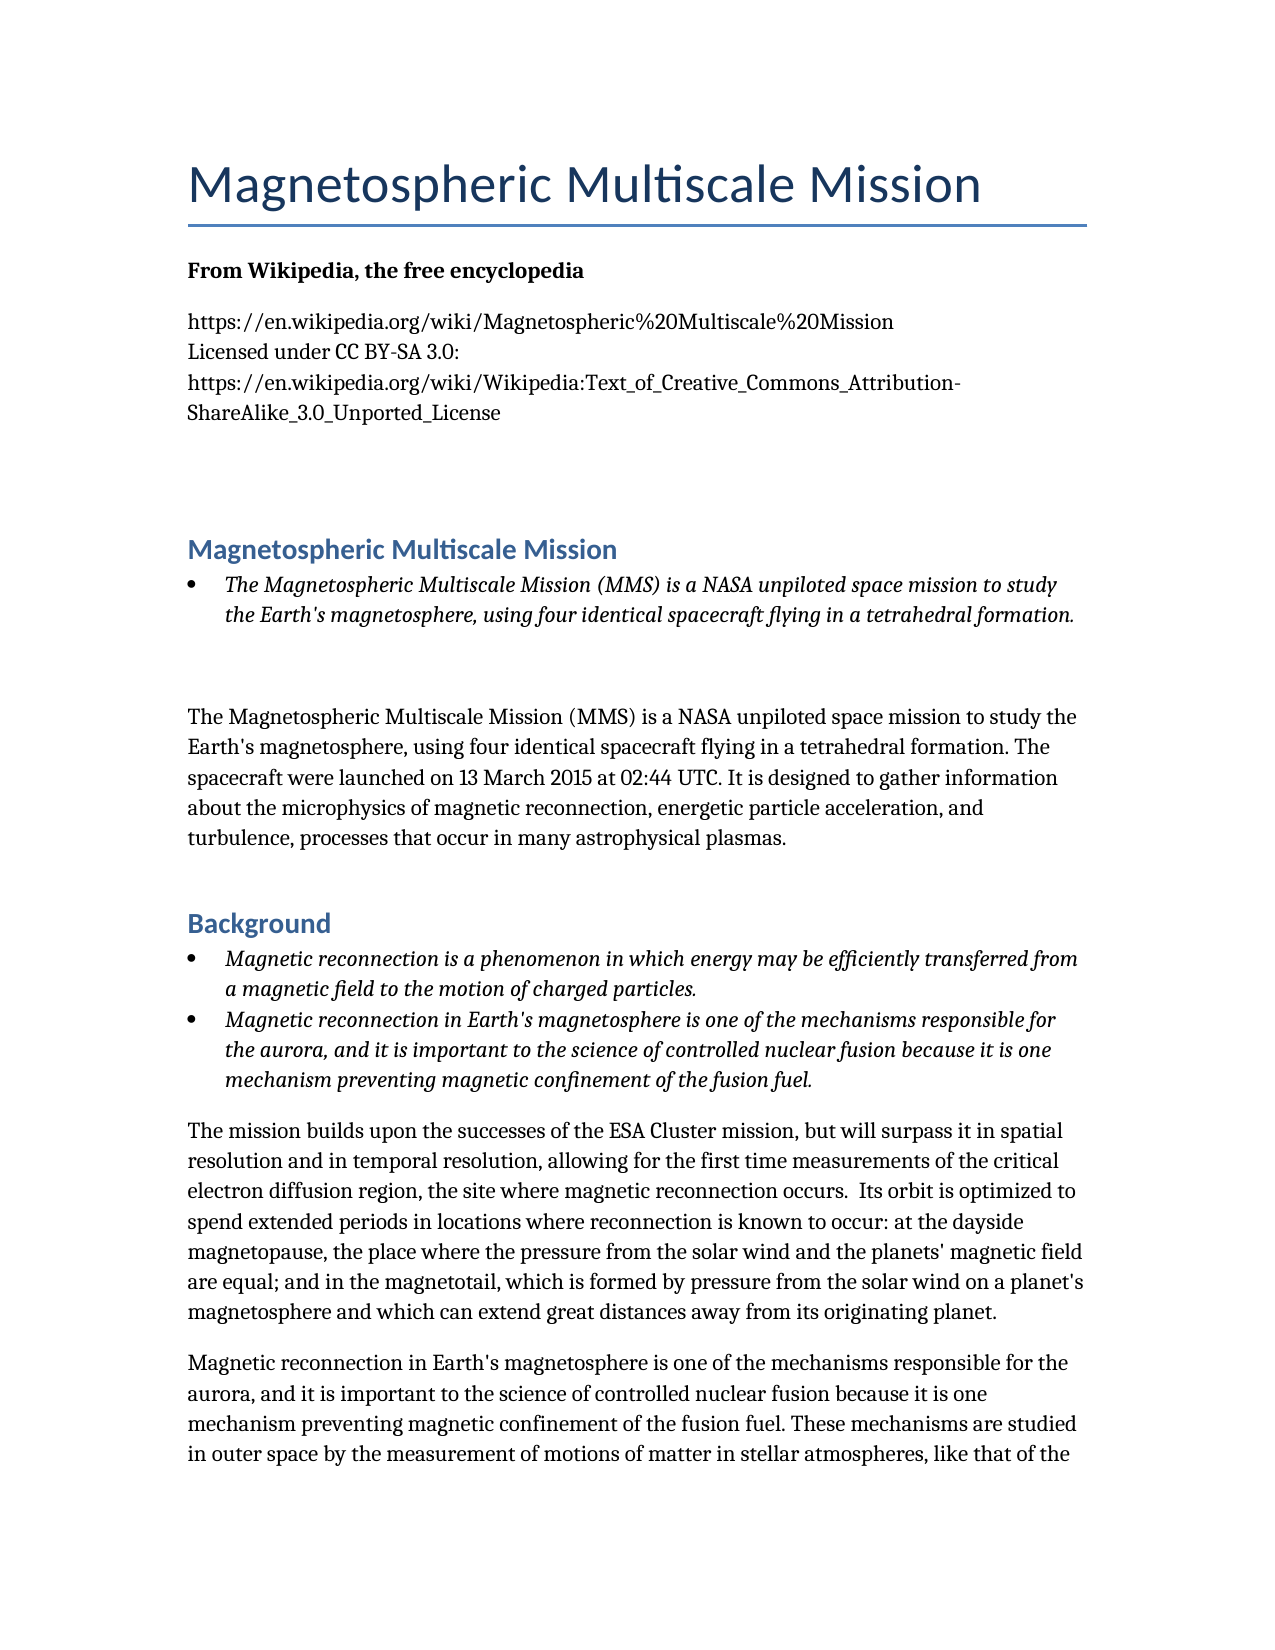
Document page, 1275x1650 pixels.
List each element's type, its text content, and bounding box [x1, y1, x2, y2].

text The mission builds upon the successes of the ESA Cluster mission, but will surpass it in spatial resolution and in temporal resolution, allowing for the first time measurements of the critical electron diffusion region, the site where magnetic reconnection occurs. Its orbit is optimized to spend extended periods in locations where reconnection is known to occur: at the dayside magnetopause, the place where the pressure from the solar wind and the planets' magnetic field are equal; and in the magnetotail, which is formed by pressure from the solar wind on a planet's magnetosphere and which can extend great distances away from its originating planet. [187, 1118, 1087, 1325]
list The Magnetospheric Multiscale Mission (MMS) is a NASA unpiloted space mission to study the Earth's magnetosphere, using four identical spacecraft flying in a tetrahedral formation. [187, 572, 1087, 628]
list Magnetic reconnection in Earth's magnetosphere is one of the mechanisms responsible for the aurora, and it is important to the science of controlled nuclear fusion because it is one mechanism preventing magnetic confinement of the fusion fuel. [187, 1006, 1087, 1093]
title Magnetospheric Multiscale Mission [187, 150, 1087, 227]
subtitle Background [187, 905, 1087, 941]
subtitle Magnetospheric Multiscale Mission [187, 531, 1087, 566]
text https://en.wikipedia.org/wiki/Magnetospheric%20Multiscale%20Mission Licensed under CC BY-SA 3.0: https://en.wikipedia.org/wiki/Wikipedia:Text_of_Creative_Commons_Attribution-ShareAlike_3.0_Unported_License [187, 309, 1087, 426]
text Magnetic reconnection in Earth's magnetosphere is one of the mechanisms responsible for the aurora, and it is important to the science of controlled nuclear fusion because it is one mechanism preventing magnetic confinement of the fusion fuel. These mechanisms are studied in outer space by the measurement of motions of matter in stellar atmospheres, like that of the [187, 1350, 1087, 1467]
list Magnetic reconnection is a phenomenon in which energy may be efficiently transferred from a magnetic field to the motion of charged particles. [187, 946, 1087, 1002]
text From Wikipedia, the free encyclopedia [187, 258, 1087, 284]
text The Magnetospheric Multiscale Mission (MMS) is a NASA unpiloted space mission to study the Earth's magnetosphere, using four identical spacecraft flying in a tetrahedral formation. The spacecraft were launched on 13 March 2015 at 02:44 UTC. It is designed to gather information about the microphysics of magnetic reconnection, energetic particle acceleration, and turbulence, processes that occur in many astrophysical plasmas. [187, 704, 1087, 851]
